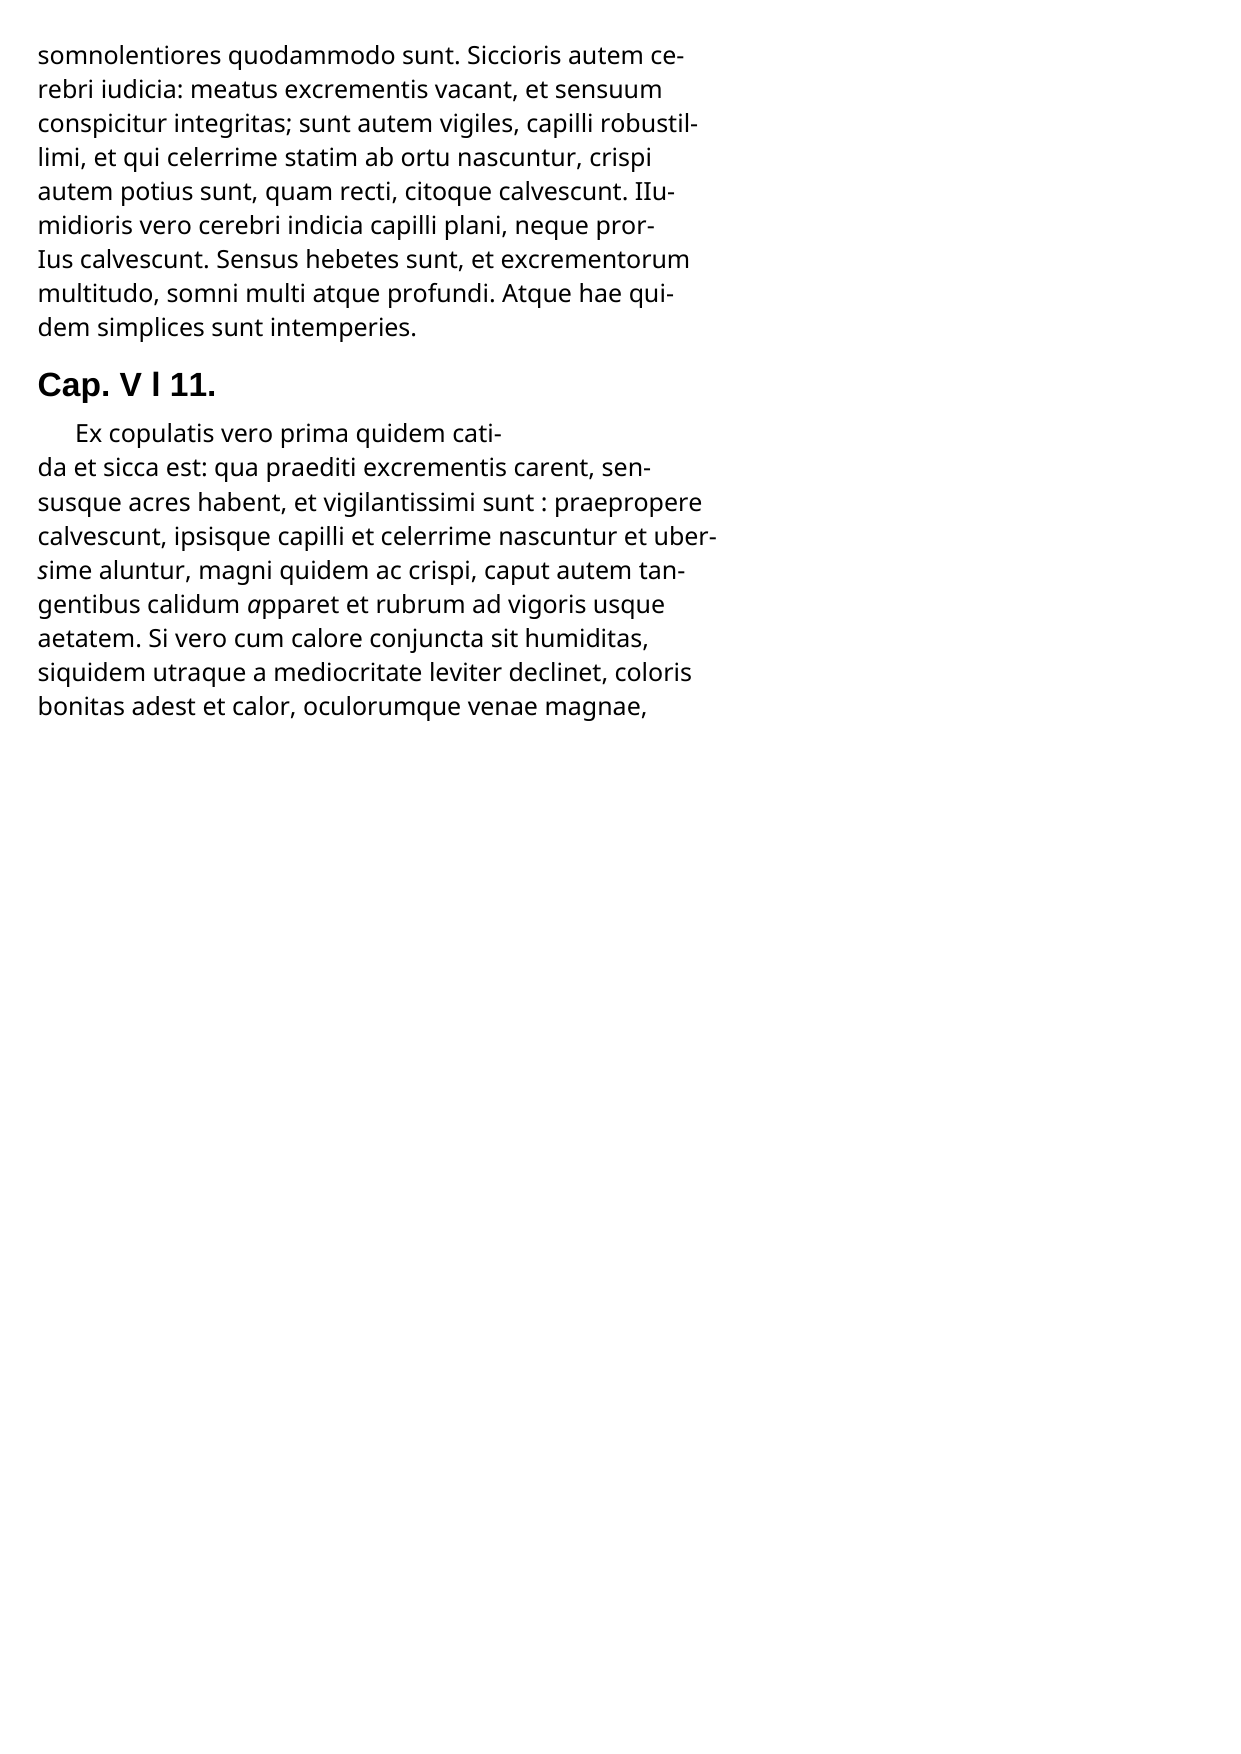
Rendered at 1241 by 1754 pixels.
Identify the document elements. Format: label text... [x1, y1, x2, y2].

text Ex copulatis vero prima quidem cati- da et sicca est: qua praediti excrementis carent, sen- susque acres habent, et vigilantissimi sunt : praepropere calvescunt, ipsisque capilli et celerrime nascuntur et uber- sime aluntur, magni quidem ac crispi, caput autem tan- gentibus calidum apparet et rubrum ad vigoris usque aetatem. Si vero cum calore conjuncta sit humiditas, siquidem utraque a mediocritate leviter declinet, coloris bonitas adest et calor, oculorumque venae magnae, [37, 416, 1203, 723]
subtitle Cap. V l 11. [37, 365, 1203, 403]
text somnolentiores quodammodo sunt. Siccioris autem ce- rebri iudicia: meatus excrementis vacant, et sensuum conspicitur integritas; sunt autem vigiles, capilli robustil- limi, et qui celerrime statim ab ortu nascuntur, crispi autem potius sunt, quam recti, citoque calvescunt. IIu- midioris vero cerebri indicia capilli plani, neque pror- Ius calvescunt. Sensus hebetes sunt, et excrementorum multitudo, somni multi atque profundi. Atque hae qui- dem simplices sunt intemperies. [37, 37, 1203, 344]
